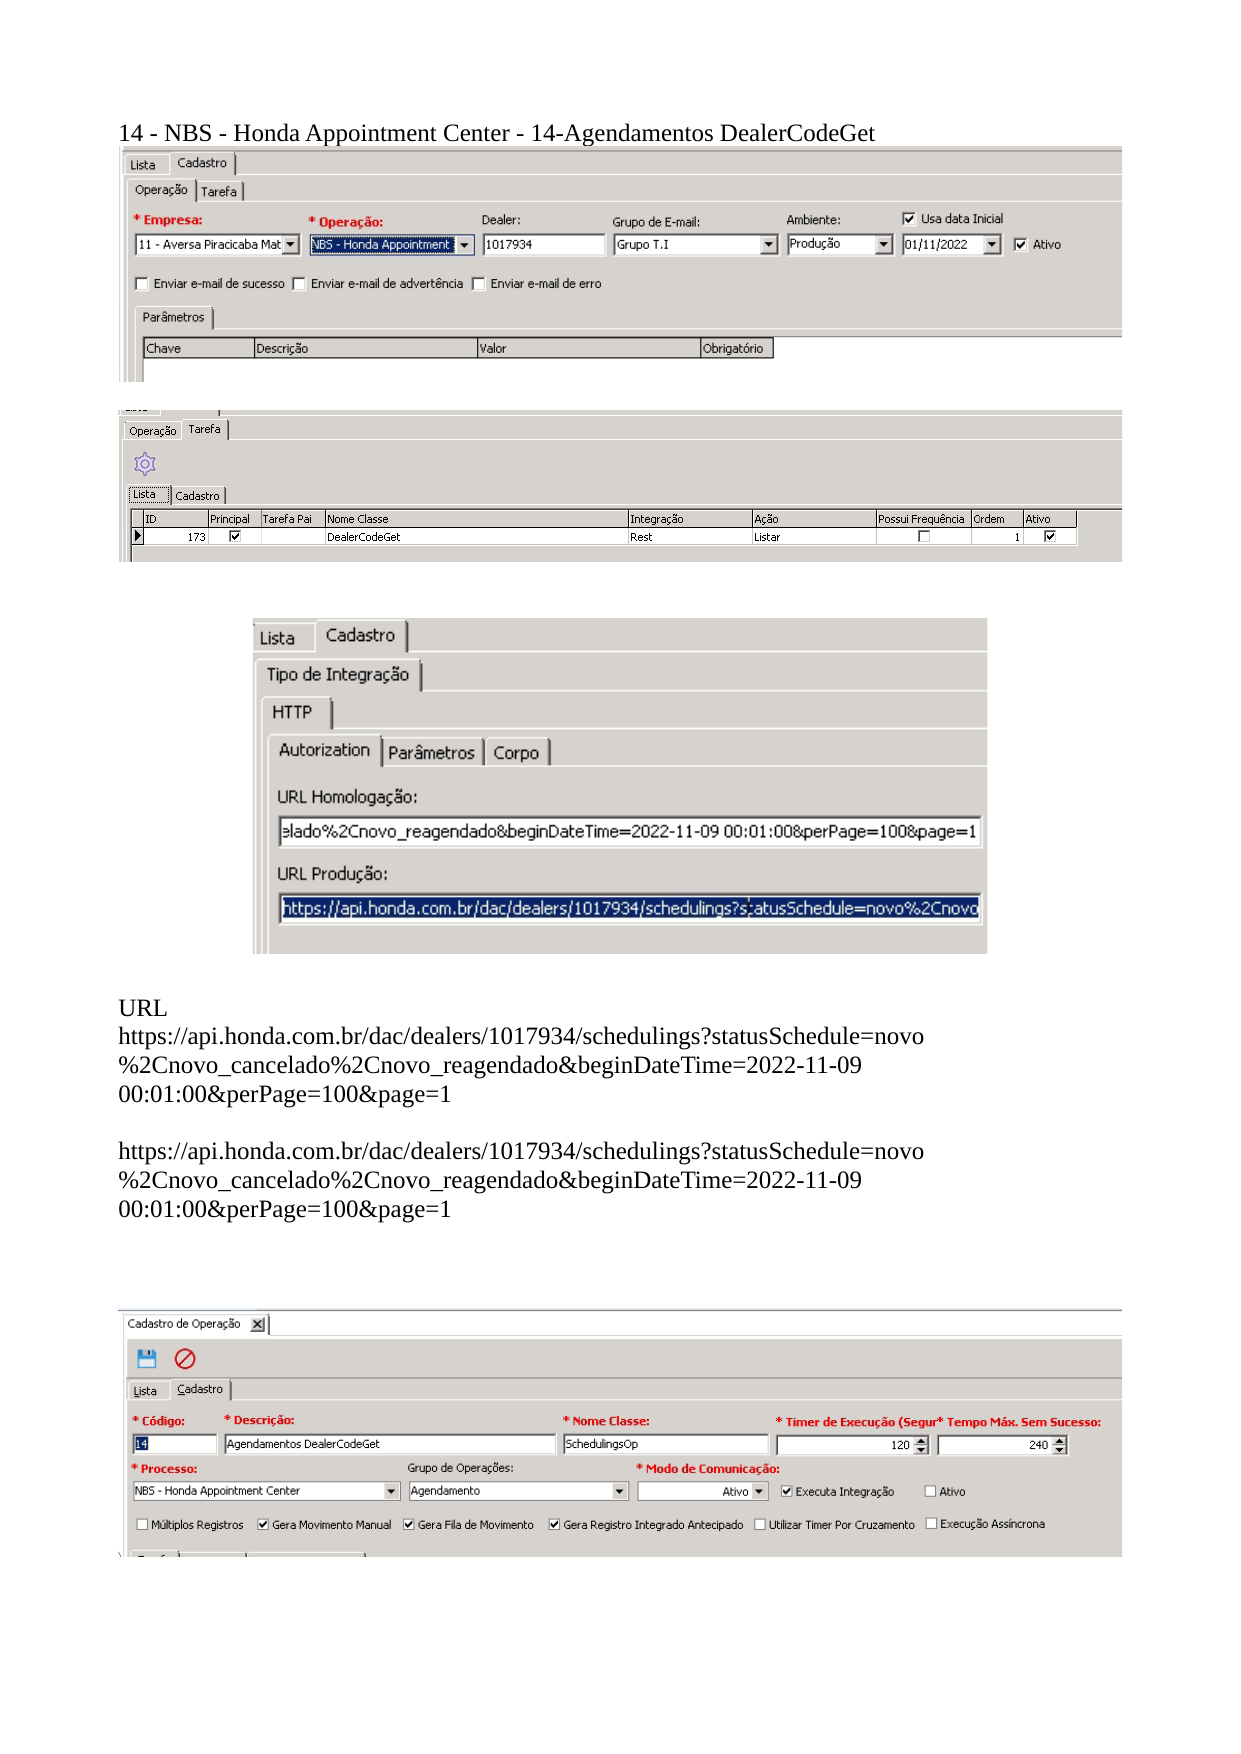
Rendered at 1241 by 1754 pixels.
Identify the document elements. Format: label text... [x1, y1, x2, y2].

picture [252, 618, 988, 954]
picture [118, 146, 1123, 382]
text https://api.honda.com.br/dac/dealers/1017934/schedulings?statusSchedule=novo%2Cnovo_cancelado%2Cnovo_reagendado&beginDateTime=2022-11-09 00:01:00&perPage=100&page=1 [118, 1136, 1122, 1223]
text https://api.honda.com.br/dac/dealers/1017934/schedulings?statusSchedule=novo%2Cnovo_cancelado%2Cnovo_reagendado&beginDateTime=2022-11-09 00:01:00&perPage=100&page=1 [118, 1021, 1122, 1108]
text URL [118, 993, 1122, 1021]
picture [118, 1308, 1123, 1557]
picture [118, 410, 1123, 562]
text 14 - NBS - Honda Appointment Center - 14-Agendamentos DealerCodeGet [118, 118, 1122, 146]
